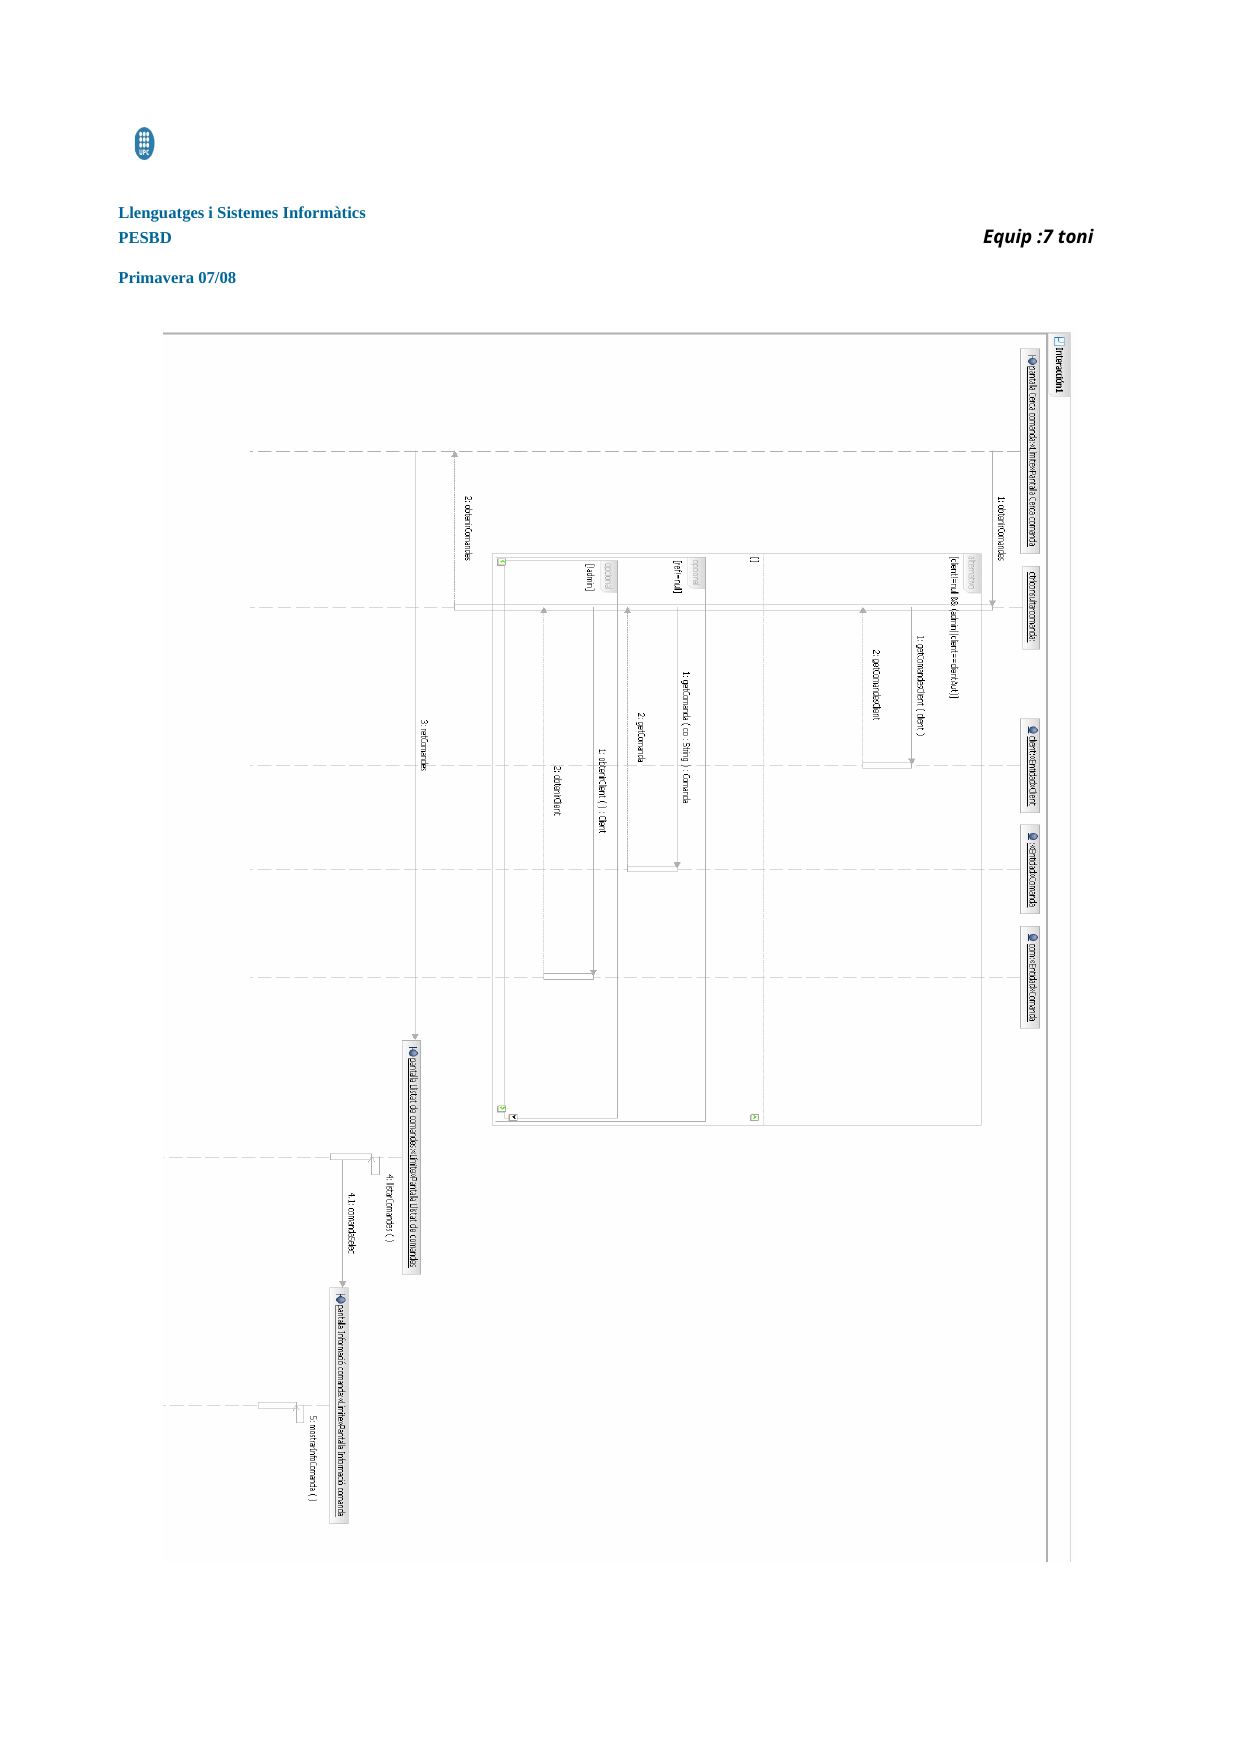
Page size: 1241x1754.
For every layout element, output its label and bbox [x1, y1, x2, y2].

picture [163, 327, 1077, 1562]
